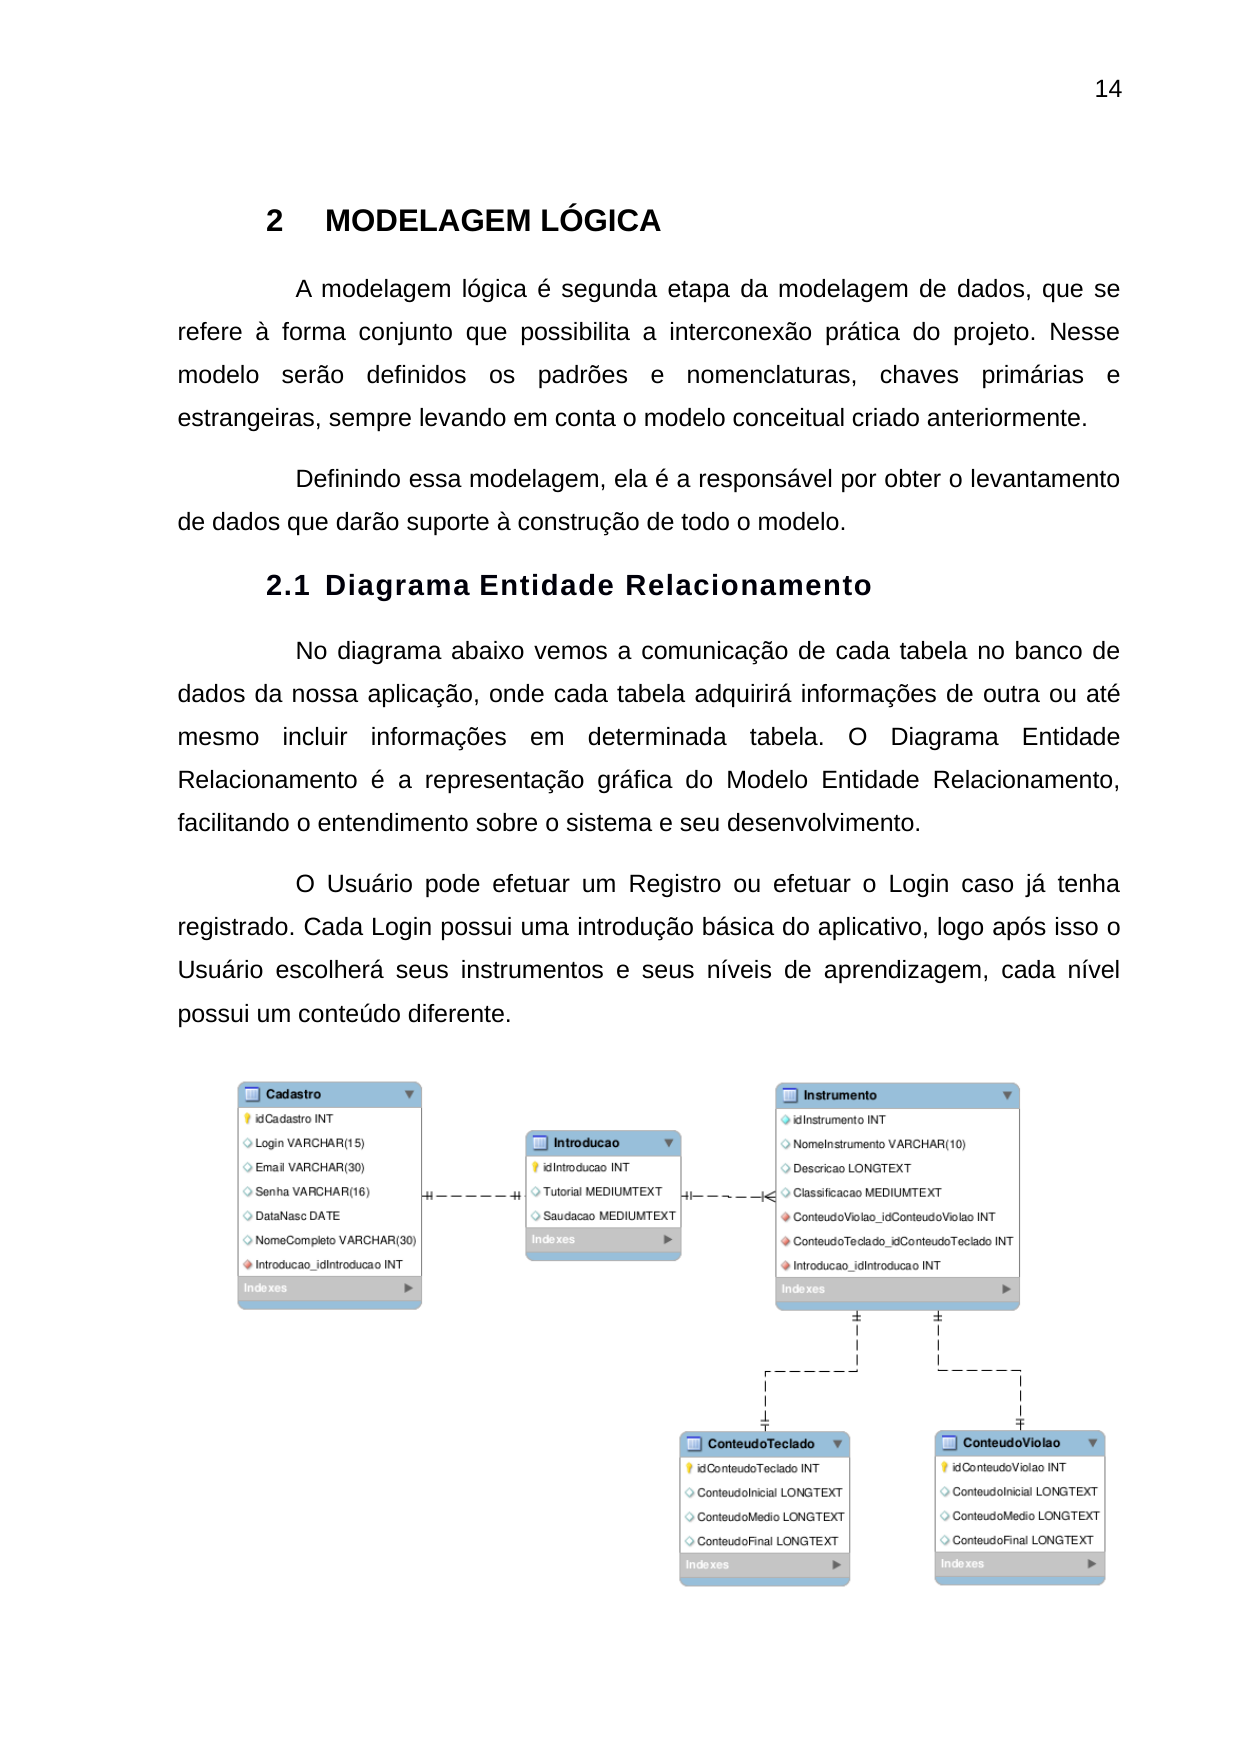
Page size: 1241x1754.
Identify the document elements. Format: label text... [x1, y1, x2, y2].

subtitle MODELAGEM LÓGICA [177, 202, 1122, 238]
text No diagrama abaixo vemos a comunicação de cada tabela no banco de dados da nossa aplicação, onde cada tabela adquirirá informações de outra ou até mesmo incluir informações em determinada tabela. O Diagrama Entidade Relacionamento é a representação gráfica do Modelo Entidade Relacionamento, facilitando o entendimento sobre o sistema e seu desenvolvimento. [177, 636, 1122, 837]
text O Usuário pode efetuar um Registro ou efetuar o Login caso já tenha registrado. Cada Login possui uma introdução básica do aplicativo, logo após isso o Usuário escolherá seus instrumentos e seus níveis de aprendizagem, cada nível possui um conteúdo diferente. [177, 869, 1122, 1027]
text A modelagem lógica é segunda etapa da modelagem de dados, que se refere à forma conjunto que possibilita a interconexão prática do projeto. Nesse modelo serão definidos os padrões e nomenclaturas, chaves primárias e estrangeiras, sempre levando em conta o modelo conceitual criado anteriormente. [177, 274, 1122, 432]
text Definindo essa modelagem, ela é a responsável por obter o levantamento de dados que darão suporte à construção de todo o modelo. [177, 464, 1122, 536]
subtitle Diagrama Entidade Relacionamento [177, 568, 1122, 601]
picture [227, 1071, 1115, 1596]
